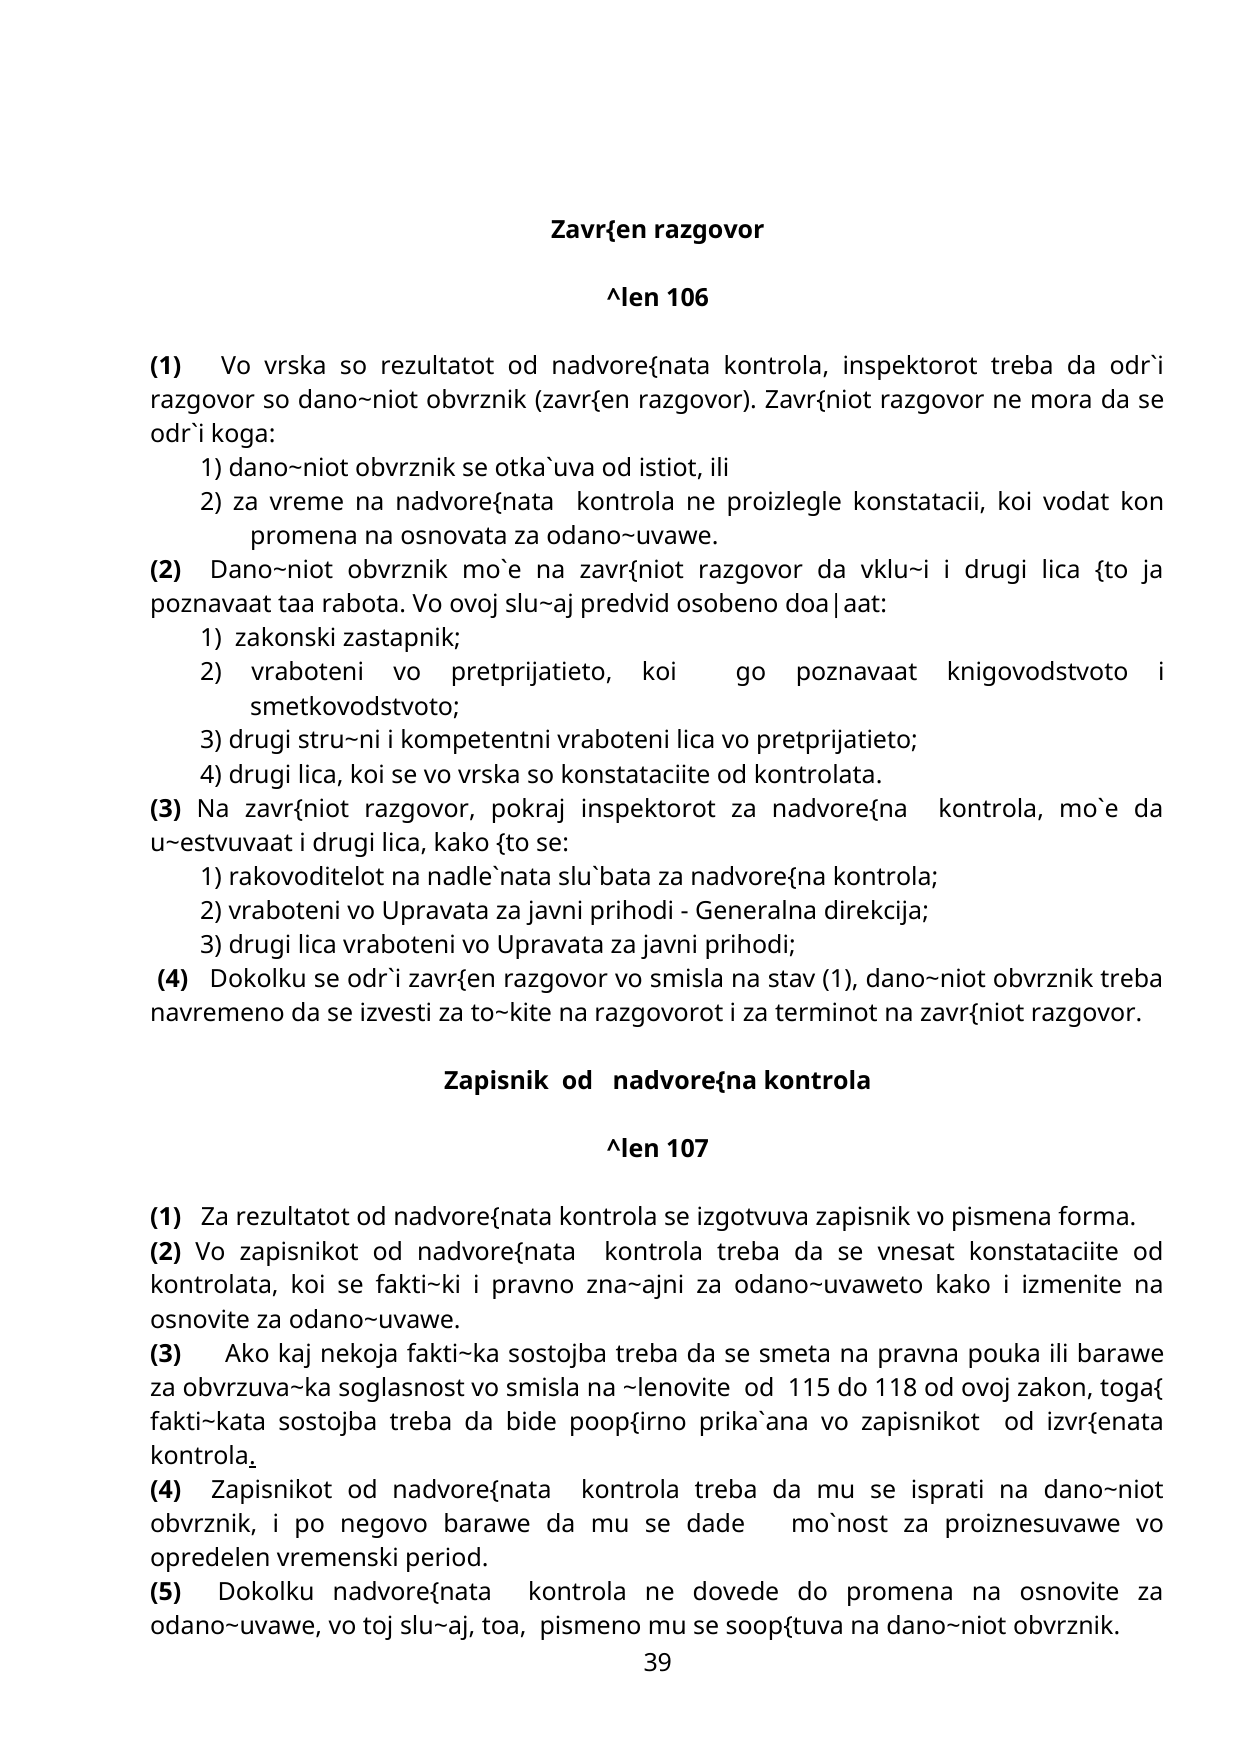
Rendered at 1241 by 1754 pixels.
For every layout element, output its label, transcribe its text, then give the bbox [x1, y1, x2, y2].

text (1) Vo vrska so rezultatot od nadvore{nata kontrola, inspektorot treba da odr`i razgovor so dano~niot obvrznik (zavr{en razgovor). Zavr{niot razgovor ne mora da se odr`i koga: [150, 347, 1165, 450]
text 4) drugi lica, koi se vo vrska so konstataciite od kontrolata. [200, 756, 1165, 790]
text Zavr{en razgovor [150, 211, 1165, 245]
text (3) Na zavr{niot razgovor, pokraj inspektorot za nadvore{na kontrola, mo`e da u~estvuvaat i drugi lica, kako {to se: [150, 790, 1165, 858]
text (1) Za rezultatot od nadvore{nata kontrola se izgotvuva zapisnik vo pismena forma. [150, 1199, 1165, 1233]
text ^len 106 [150, 279, 1165, 313]
text 2) za vreme na nadvore{nata kontrola ne proizlegle konstatacii, koi vodat kon promena na osnovata za odano~uvawe. [200, 484, 1165, 552]
text 2) vraboteni vo Upravata za javni prihodi - Generalna direkcija; [200, 892, 1165, 927]
text 3) drugi lica vraboteni vo Upravata za javni prihodi; [200, 927, 1165, 961]
text ^len 107 [150, 1131, 1165, 1165]
text (4) Zapisnikot od nadvore{nata kontrola treba da mu se isprati na dano~niot obvrznik, i po negovo barawe da mu se dade mo`nost za proiznesuvawe vo opredelen vremenski period. [150, 1472, 1165, 1574]
text 1) dano~niot obvrznik se otka`uva od istiot, ili [200, 450, 1165, 484]
text (2) Vo zapisnikot od nadvore{nata kontrola treba da se vnesat konstataciite od kontrolata, koi se fakti~ki i pravno zna~ajni za odano~uvaweto kako i izmenite na osnovite za odano~uvawe. [150, 1233, 1165, 1335]
text (2) Dano~niot obvrznik mo`e na zavr{niot razgovor da vklu~i i drugi lica {to ja poznavaat taa rabota. Vo ovoj slu~aj predvid osobeno doa|aat: [150, 552, 1165, 620]
text Zapisnik od nadvore{na kontrola [150, 1063, 1165, 1097]
text 3) drugi stru~ni i kompetentni vraboteni lica vo pretprijatieto; [200, 722, 1165, 756]
text (3) Ako kaj nekoja fakti~ka sostojba treba da se smeta na pravna pouka ili barawe za obvrzuva~ka soglasnost vo smisla na ~lenovite od 115 do 118 od ovoj zakon, toga{ fakti~kata sostojba treba da bide poop{irno prika`ana vo zapisnikot od izvr{enata kontrola. [150, 1335, 1165, 1472]
text 1) rakovoditelot na nadle`nata slu`bata za nadvore{na kontrola; [200, 858, 1165, 892]
text (5) Dokolku nadvore{nata kontrola ne dovede do promena na osnovite za odano~uvawe, vo toj slu~aj, toa, pismeno mu se soop{tuva na dano~niot obvrznik. [150, 1574, 1165, 1642]
text 2) vraboteni vo pretprijatieto, koi go poznavaat knigovodstvoto i smetkovodstvoto; [200, 654, 1165, 722]
text (4) Dokolku se odr`i zavr{en razgovor vo smisla na stav (1), dano~niot obvrznik treba navremeno da se izvesti za to~kite na razgovorot i za terminot na zavr{niot razgovor. [150, 961, 1165, 1029]
text 1) zakonski zastapnik; [200, 620, 1165, 654]
